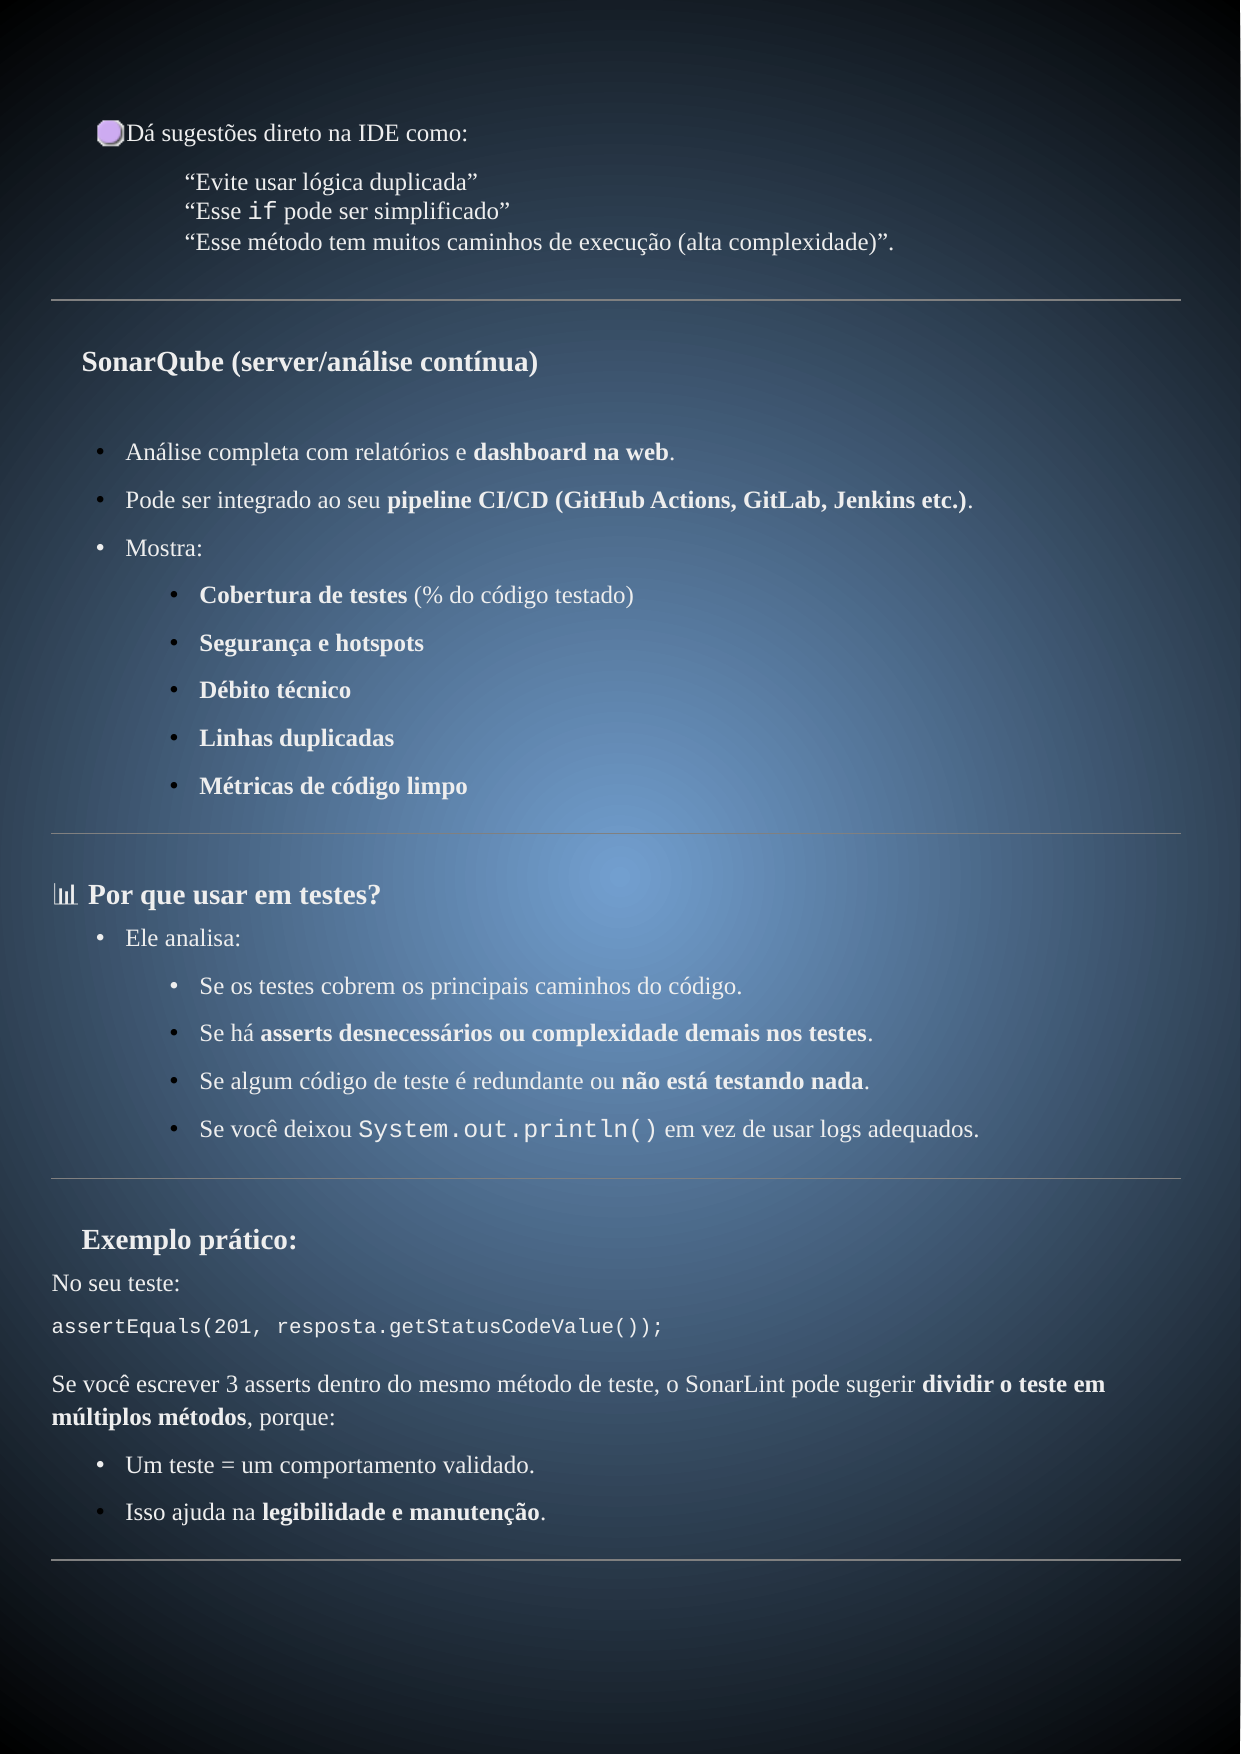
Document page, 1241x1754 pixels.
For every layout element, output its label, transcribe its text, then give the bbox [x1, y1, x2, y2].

list Mostra: [96, 533, 1181, 561]
list Isso ajuda na legibilidade e manutenção. [96, 1497, 1181, 1526]
text No seu teste: [51, 1268, 1181, 1297]
list Dá sugestões direto na IDE como: [96, 118, 1181, 148]
list Débito técnico [169, 676, 1181, 704]
text assertEquals(201, resposta.getStatusCodeValue()); [51, 1316, 1181, 1340]
list Um teste = um comportamento validado. [96, 1450, 1181, 1479]
list Métricas de código limpo [169, 771, 1181, 799]
text Se você escrever 3 asserts dentro do mesmo método de teste, o SonarLint pode sugerir dividir o teste em múltiplos métodos, porque: [51, 1369, 1181, 1431]
list Se os testes cobrem os principais caminhos do código. [169, 971, 1181, 999]
list Cobertura de testes (% do código testado) [169, 580, 1181, 609]
list Ele analisa: [96, 923, 1181, 952]
list Pode ser integrado ao seu pipeline CI/CD (GitHub Actions, GitLab, Jenkins etc.). [96, 485, 1181, 514]
picture [96, 119, 126, 148]
list Se algum código de teste é redundante ou não está testando nada. [169, 1066, 1181, 1095]
list Segurança e hotspots [169, 628, 1181, 657]
subtitle 🧪 SonarQube (server/análise contínua) [51, 344, 1181, 377]
list Linhas duplicadas [169, 723, 1181, 752]
list Se você deixou System.out.println() em vez de usar logs adequados. [169, 1114, 1181, 1144]
subtitle 📊 Por que usar em testes? [51, 877, 1181, 911]
list “Evite usar lógica duplicada” “Esse if pode ser simplificado” “Esse método tem muitos caminhos de execução (alta complexidade)”. [155, 167, 1122, 256]
list Se há asserts desnecessários ou complexidade demais nos testes. [169, 1018, 1181, 1047]
subtitle ✅ Exemplo prático: [51, 1222, 1181, 1256]
list Análise completa com relatórios e dashboard na web. [96, 437, 1181, 466]
